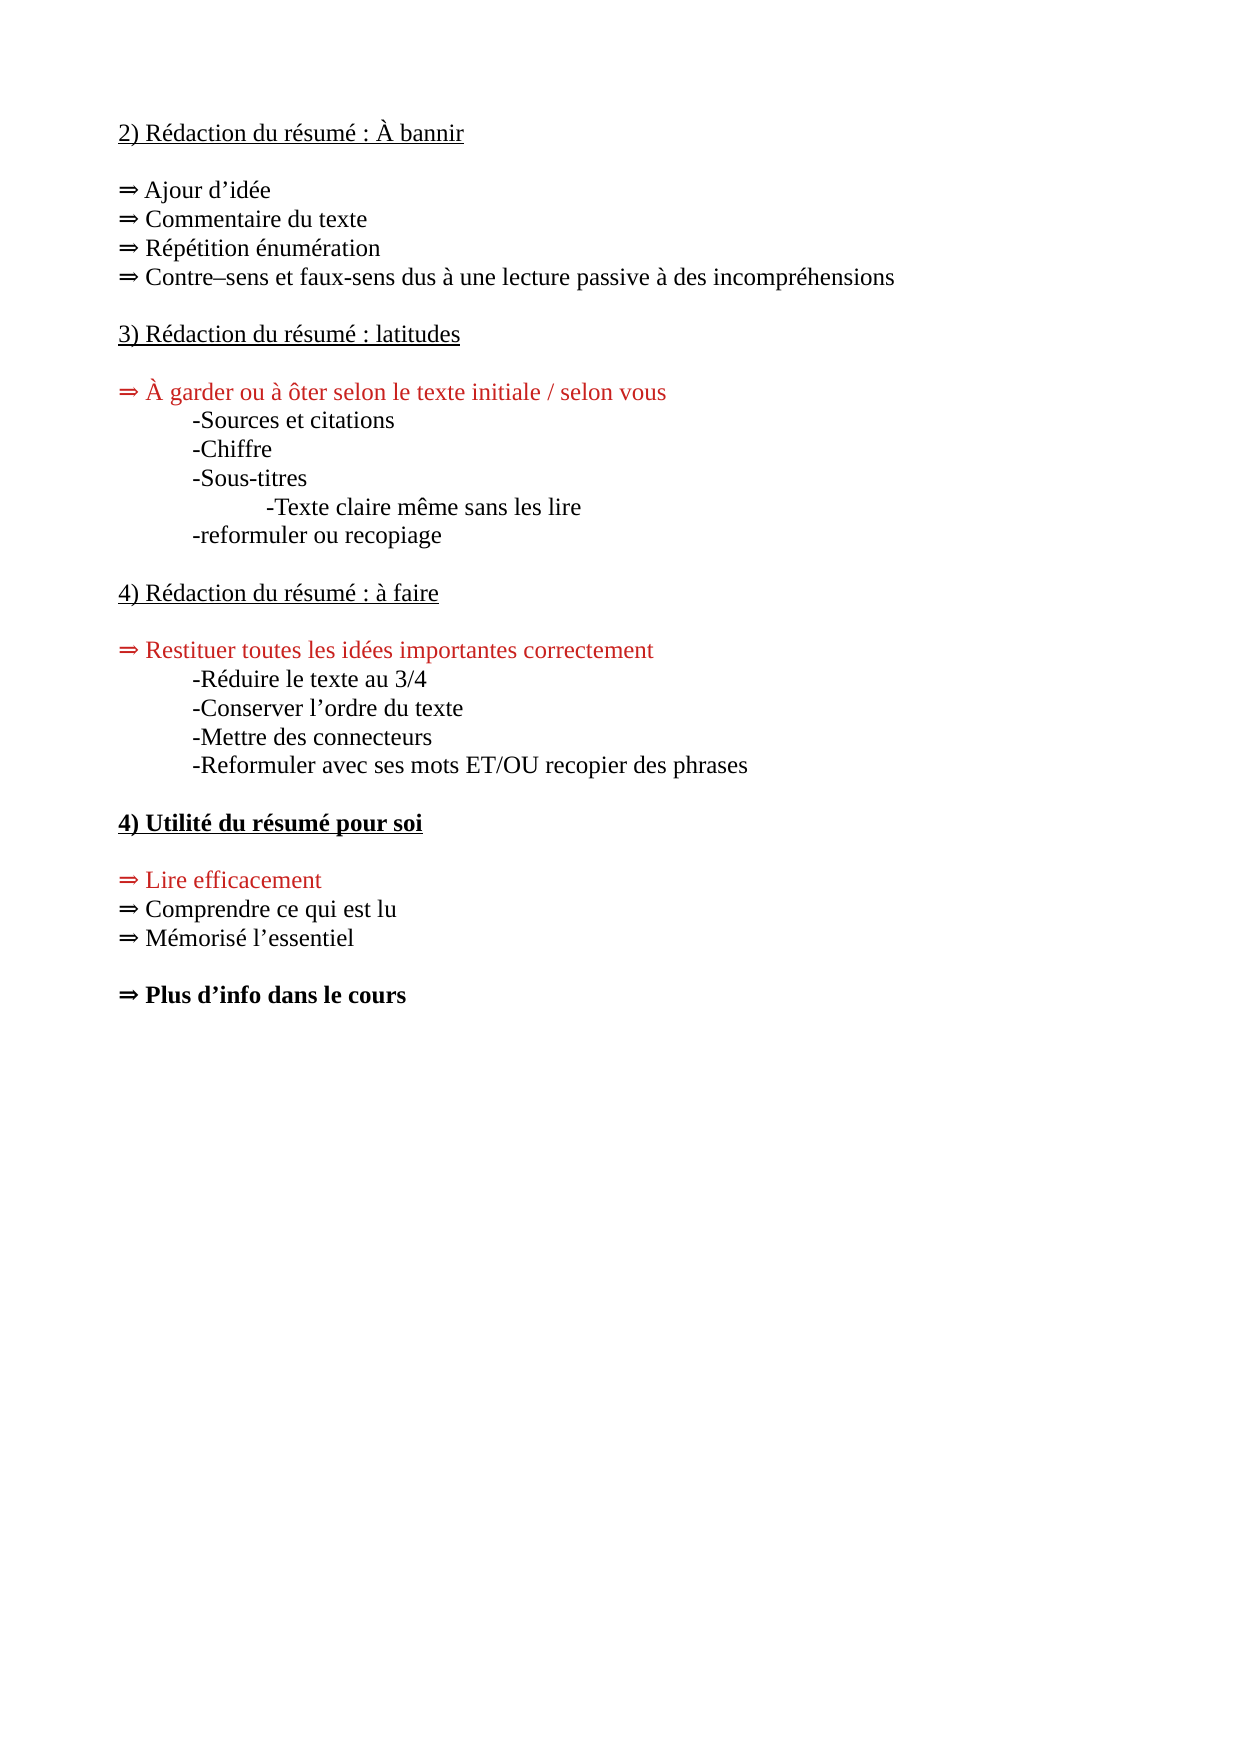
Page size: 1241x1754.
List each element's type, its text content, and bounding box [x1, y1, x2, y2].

text -Texte claire même sans les lire [118, 492, 1122, 521]
text ⇒ Ajour d’idée [118, 176, 1122, 204]
text -Réduire le texte au 3/4 [118, 664, 1122, 693]
text -Reformuler avec ses mots ET/OU recopier des phrases [118, 751, 1122, 779]
text ⇒ Comprendre ce qui est lu [118, 894, 1122, 923]
text 4) Rédaction du résumé : à faire [118, 578, 1122, 607]
text -Chiffre [118, 434, 1122, 463]
text 3) Rédaction du résumé : latitudes [118, 319, 1122, 348]
text ⇒ Restituer toutes les idées importantes correctement [118, 636, 1122, 664]
text ⇒ Répétition énumération [118, 233, 1122, 262]
text ⇒ Lire efficacement [118, 866, 1122, 894]
text 4) Utilité du résumé pour soi [118, 808, 1122, 837]
text ⇒ Contre–sens et faux-sens dus à une lecture passive à des incompréhensions [118, 262, 1122, 291]
text ⇒ À garder ou à ôter selon le texte initiale / selon vous [118, 377, 1122, 406]
text -Mettre des connecteurs [118, 722, 1122, 751]
text -Conserver l’ordre du texte [118, 693, 1122, 722]
text 2) Rédaction du résumé : À bannir [118, 118, 1122, 147]
text -reformuler ou recopiage [118, 521, 1122, 549]
text -Sous-titres [118, 463, 1122, 492]
text -Sources et citations [118, 406, 1122, 434]
text ⇒ Mémorisé l’essentiel [118, 923, 1122, 952]
text ⇒ Plus d’info dans le cours [118, 981, 1122, 1009]
text ⇒ Commentaire du texte [118, 204, 1122, 233]
